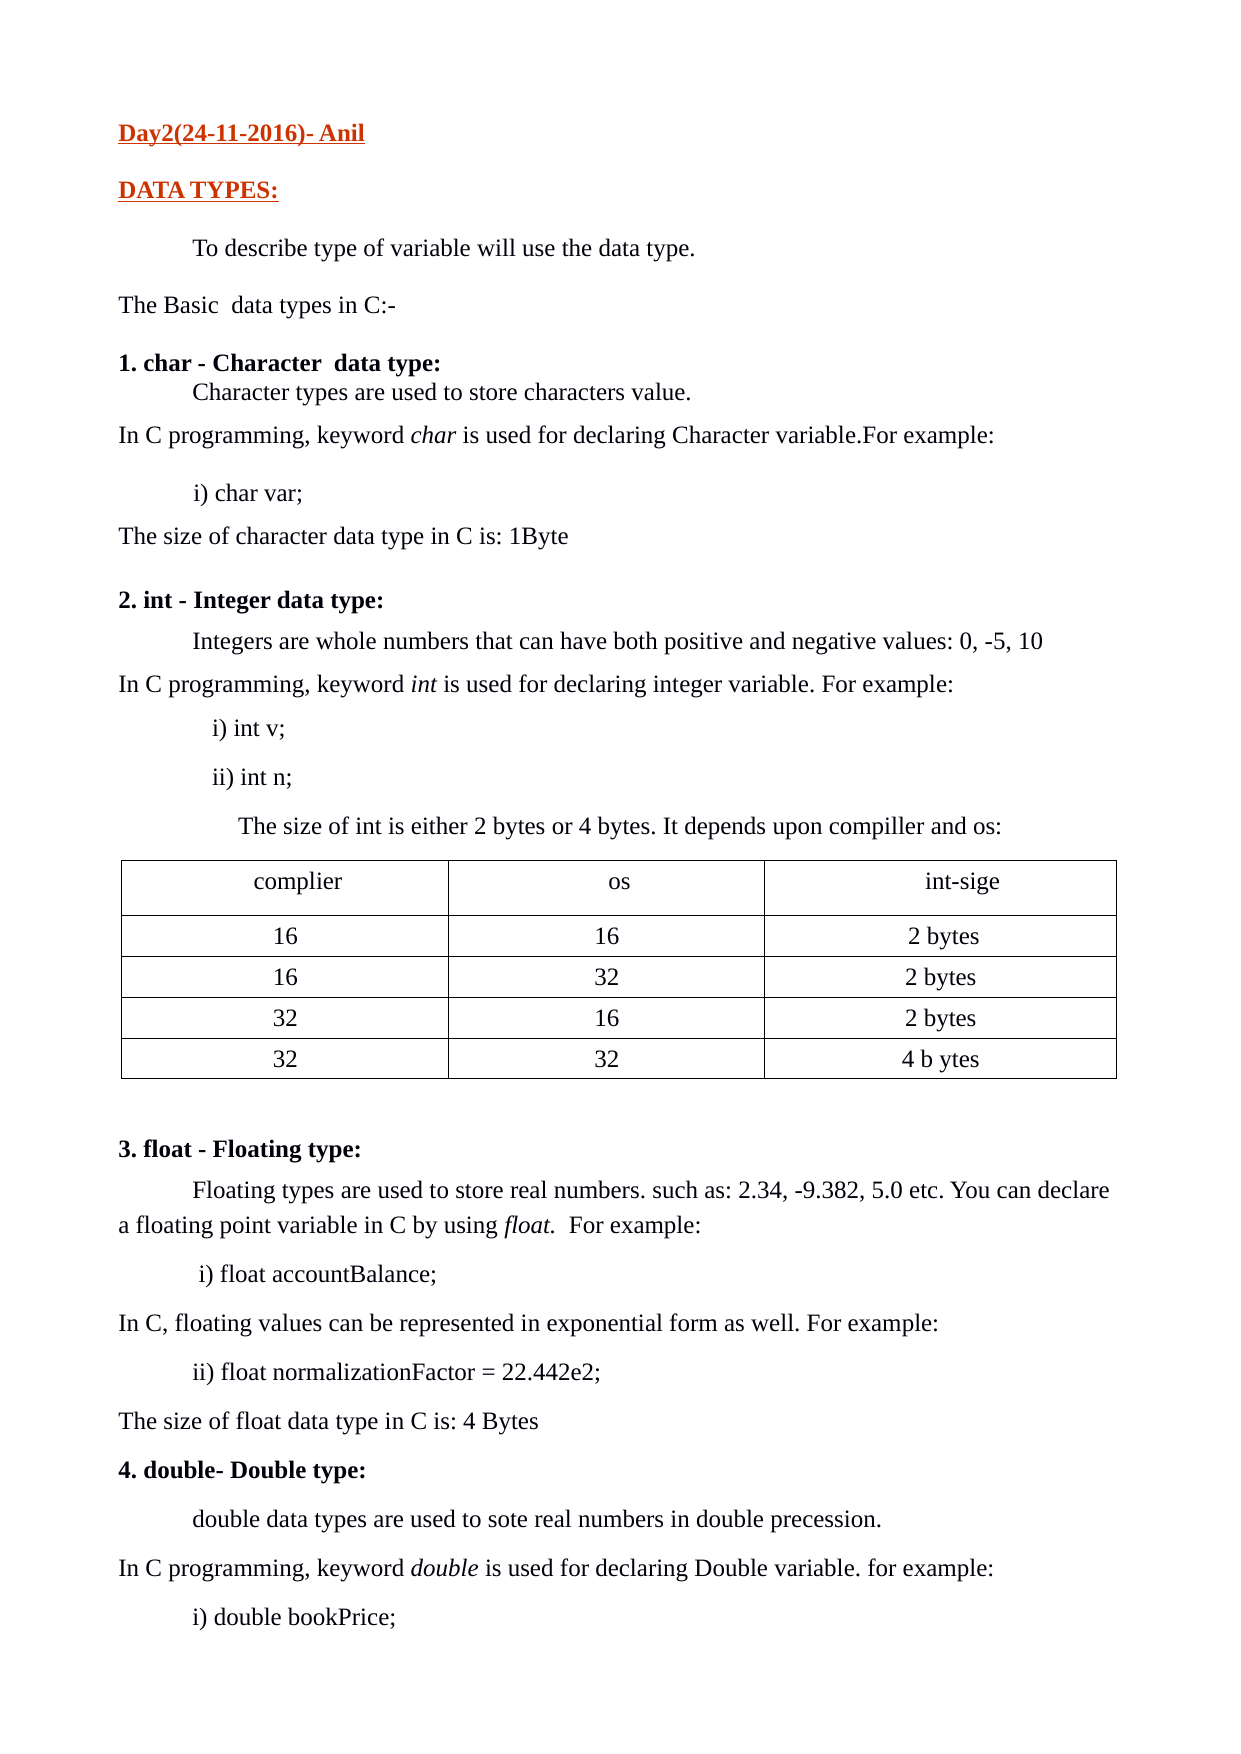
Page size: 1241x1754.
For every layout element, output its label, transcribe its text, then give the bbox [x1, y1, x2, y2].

table_header int-sige [765, 861, 1116, 915]
text ii) int n; [118, 762, 1122, 791]
table_cell 16 [449, 916, 764, 956]
text i) int v; [118, 713, 1122, 741]
table_cell 32 [122, 1039, 448, 1078]
text ii) float normalizationFactor = 22.442e2; [118, 1357, 1122, 1386]
table_header os [449, 861, 764, 915]
table_cell 2 bytes [765, 998, 1116, 1037]
text The size of float data type in C is: 4 Bytes [118, 1406, 1122, 1435]
table_cell 16 [449, 998, 764, 1037]
text In C programming, keyword double is used for declaring Double variable. for example: [118, 1553, 1122, 1582]
table_cell 32 [122, 998, 448, 1037]
table_cell 2 bytes [765, 916, 1116, 956]
subtitle 2. int - Integer data type: [118, 585, 1122, 613]
text DATA TYPES: [118, 176, 1122, 204]
text The size of int is either 2 bytes or 4 bytes. It depends upon compiller and os: [118, 811, 1122, 839]
table_cell 32 [449, 1039, 764, 1078]
text Character types are used to store characters value. [118, 377, 1122, 406]
table_cell 16 [122, 957, 448, 997]
text The size of character data type in C is: 1Byte [118, 521, 1122, 549]
table_cell 16 [122, 916, 448, 956]
text Floating types are used to store real numbers. such as: 2.34, -9.382, 5.0 etc. You can declare a floating point variable in C by using float. For example: [118, 1175, 1122, 1238]
table_cell 4 b ytes [765, 1039, 1116, 1078]
text To describe type of variable will use the data type. [118, 233, 1122, 262]
table_header complier [122, 861, 448, 915]
subtitle 3. float - Floating type: [118, 1134, 1122, 1163]
text 4. double- Double type: [118, 1455, 1122, 1484]
text i) float accountBalance; [118, 1259, 1122, 1287]
text Day2(24-11-2016)- Anil [118, 118, 1122, 147]
text In C programming, keyword char is used for declaring Character variable.For example: [118, 420, 1122, 449]
text i) char var; [118, 478, 1122, 506]
table_cell 32 [449, 957, 764, 997]
text 1. char - Character data type: [118, 348, 1122, 377]
text i) double bookPrice; [118, 1602, 1122, 1631]
table_cell 2 bytes [765, 957, 1116, 997]
text In C programming, keyword int is used for declaring integer variable. For example: [118, 669, 1122, 698]
text The Basic data types in C:- [118, 291, 1122, 319]
text double data types are used to sote real numbers in double precession. [118, 1504, 1122, 1533]
text Integers are whole numbers that can have both positive and negative values: 0, -5, 10 [118, 626, 1122, 655]
text In C, floating values can be represented in exponential form as well. For example: [118, 1308, 1122, 1337]
